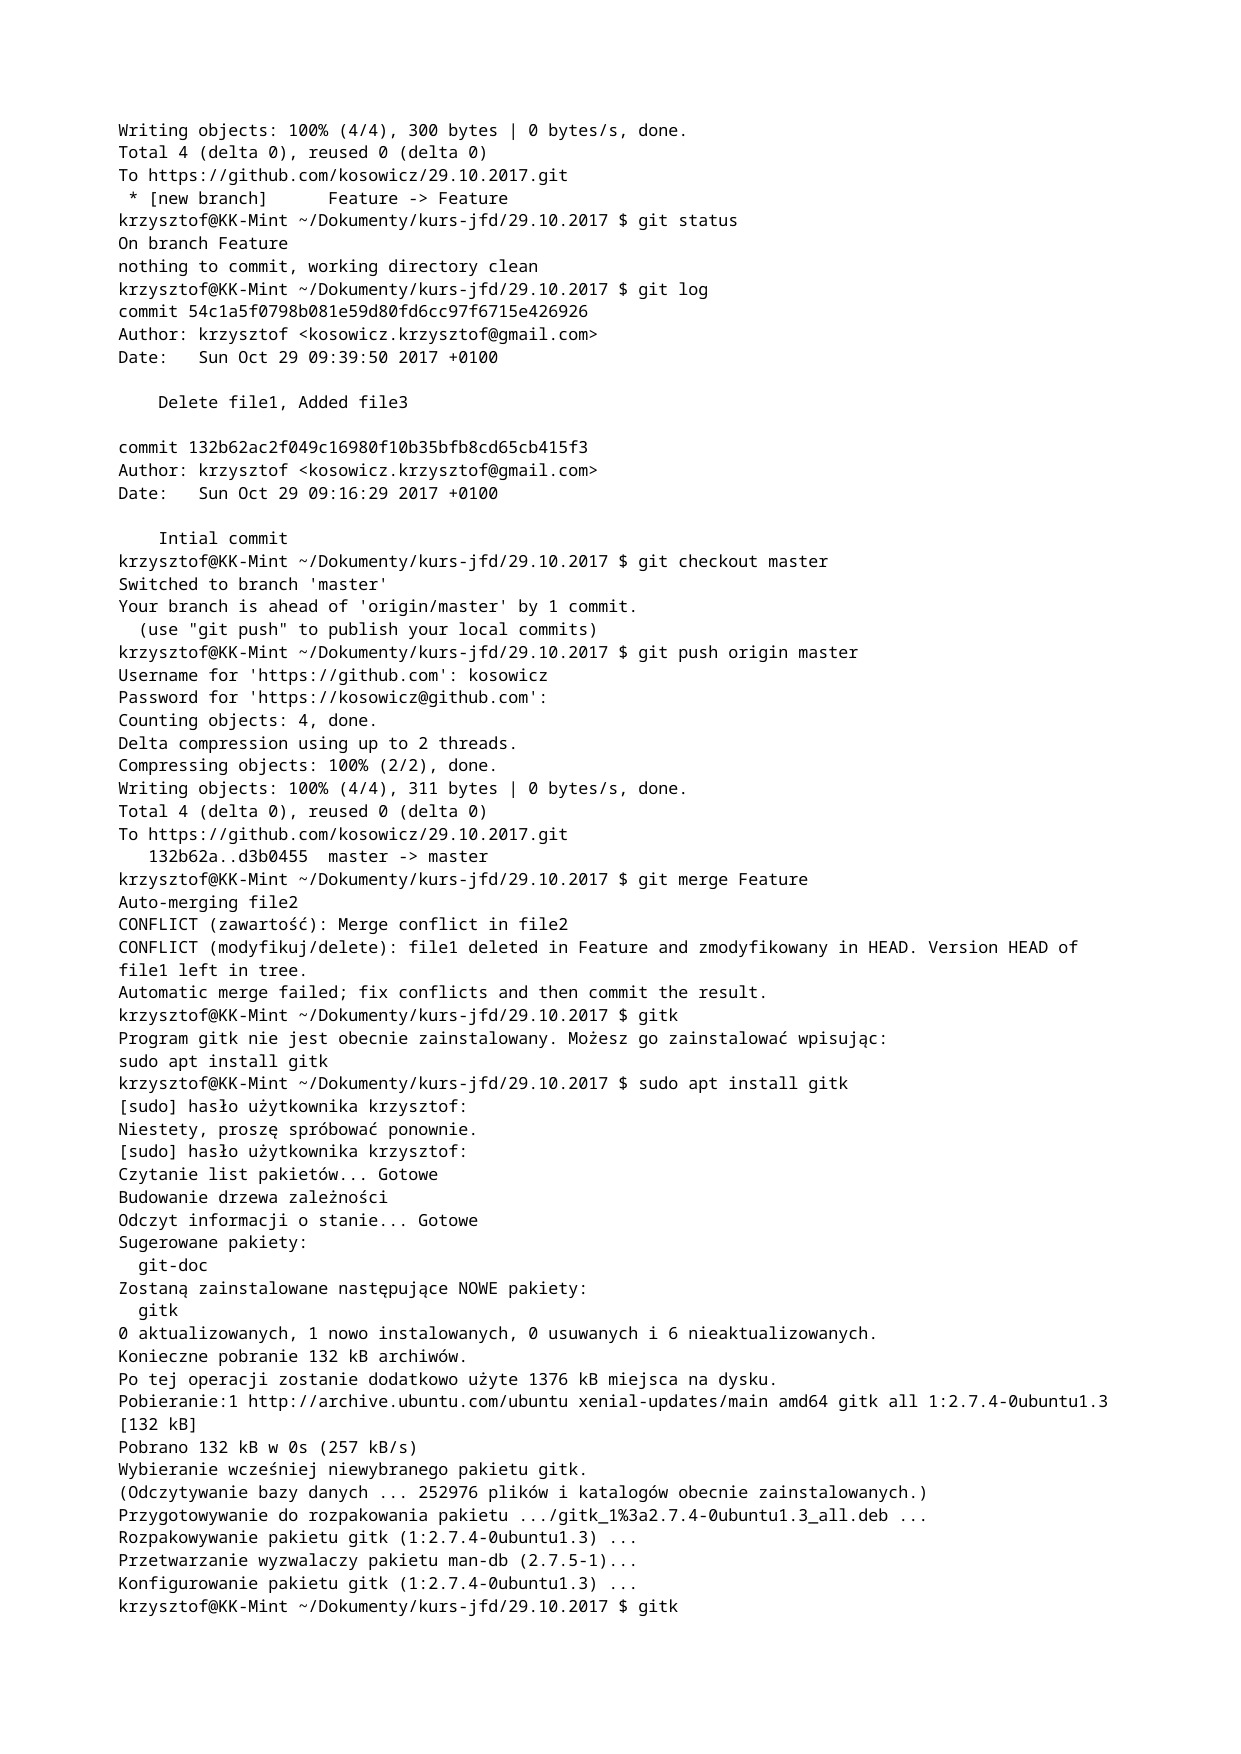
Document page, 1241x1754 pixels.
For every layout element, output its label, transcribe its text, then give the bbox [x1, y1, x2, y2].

text Pobrano 132 kB w 0s (257 kB/s) [118, 1435, 1122, 1458]
text Delta compression using up to 2 threads. [118, 731, 1122, 754]
text [sudo] hasło użytkownika krzysztof: [118, 1140, 1122, 1163]
text Username for 'https://github.com': kosowicz [118, 663, 1122, 686]
text Auto-merging file2 [118, 890, 1122, 913]
text Author: krzysztof <kosowicz.krzysztof@gmail.com> [118, 322, 1122, 345]
text Total 4 (delta 0), reused 0 (delta 0) [118, 799, 1122, 822]
text Total 4 (delta 0), reused 0 (delta 0) [118, 141, 1122, 163]
text nothing to commit, working directory clean [118, 254, 1122, 277]
text Author: krzysztof <kosowicz.krzysztof@gmail.com> [118, 459, 1122, 481]
text Konfigurowanie pakietu gitk (1:2.7.4-0ubuntu1.3) ... [118, 1571, 1122, 1594]
text Niestety, proszę spróbować ponownie. [118, 1117, 1122, 1140]
text Date: Sun Oct 29 09:39:50 2017 +0100 [118, 345, 1122, 368]
text (use "git push" to publish your local commits) [118, 618, 1122, 640]
text krzysztof@KK-Mint ~/Dokumenty/kurs-jfd/29.10.2017 $ sudo apt install gitk [118, 1072, 1122, 1094]
text git-doc [118, 1253, 1122, 1276]
text krzysztof@KK-Mint ~/Dokumenty/kurs-jfd/29.10.2017 $ gitk [118, 1004, 1122, 1026]
text Wybieranie wcześniej niewybranego pakietu gitk. [118, 1458, 1122, 1481]
text * [new branch] Feature -> Feature [118, 186, 1122, 209]
text To https://github.com/kosowicz/29.10.2017.git [118, 163, 1122, 186]
text Switched to branch 'master' [118, 572, 1122, 595]
text krzysztof@KK-Mint ~/Dokumenty/kurs-jfd/29.10.2017 $ git merge Feature [118, 867, 1122, 890]
text Delete file1, Added file3 [118, 391, 1122, 413]
text Pobieranie:1 http://archive.ubuntu.com/ubuntu xenial-updates/main amd64 gitk all 1:2.7.4-0ubuntu1.3 [132 kB] [118, 1390, 1122, 1435]
text krzysztof@KK-Mint ~/Dokumenty/kurs-jfd/29.10.2017 $ git push origin master [118, 640, 1122, 663]
text krzysztof@KK-Mint ~/Dokumenty/kurs-jfd/29.10.2017 $ git checkout master [118, 549, 1122, 572]
text Po tej operacji zostanie dodatkowo użyte 1376 kB miejsca na dysku. [118, 1367, 1122, 1390]
text commit 132b62ac2f049c16980f10b35bfb8cd65cb415f3 [118, 436, 1122, 459]
text Writing objects: 100% (4/4), 311 bytes | 0 bytes/s, done. [118, 777, 1122, 799]
text krzysztof@KK-Mint ~/Dokumenty/kurs-jfd/29.10.2017 $ git log [118, 277, 1122, 300]
text sudo apt install gitk [118, 1049, 1122, 1072]
text Writing objects: 100% (4/4), 300 bytes | 0 bytes/s, done. [118, 118, 1122, 141]
text Password for 'https://kosowicz@github.com': [118, 686, 1122, 708]
text [sudo] hasło użytkownika krzysztof: [118, 1094, 1122, 1117]
text Przygotowywanie do rozpakowania pakietu .../gitk_1%3a2.7.4-0ubuntu1.3_all.deb ... [118, 1503, 1122, 1526]
text To https://github.com/kosowicz/29.10.2017.git [118, 822, 1122, 845]
text Zostaną zainstalowane następujące NOWE pakiety: [118, 1276, 1122, 1299]
text Counting objects: 4, done. [118, 708, 1122, 731]
text 0 aktualizowanych, 1 nowo instalowanych, 0 usuwanych i 6 nieaktualizowanych. [118, 1322, 1122, 1344]
text CONFLICT (modyfikuj/delete): file1 deleted in Feature and zmodyfikowany in HEAD. Version HEAD of file1 left in tree. [118, 936, 1122, 981]
text krzysztof@KK-Mint ~/Dokumenty/kurs-jfd/29.10.2017 $ git status [118, 209, 1122, 232]
text Budowanie drzewa zależności [118, 1185, 1122, 1208]
text Konieczne pobranie 132 kB archiwów. [118, 1344, 1122, 1367]
text Compressing objects: 100% (2/2), done. [118, 754, 1122, 777]
text CONFLICT (zawartość): Merge conflict in file2 [118, 913, 1122, 936]
text Automatic merge failed; fix conflicts and then commit the result. [118, 981, 1122, 1004]
text commit 54c1a5f0798b081e59d80fd6cc97f6715e426926 [118, 300, 1122, 322]
text Czytanie list pakietów... Gotowe [118, 1163, 1122, 1185]
text (Odczytywanie bazy danych ... 252976 plików i katalogów obecnie zainstalowanych.) [118, 1481, 1122, 1503]
text 132b62a..d3b0455 master -> master [118, 845, 1122, 867]
text gitk [118, 1299, 1122, 1322]
text krzysztof@KK-Mint ~/Dokumenty/kurs-jfd/29.10.2017 $ gitk [118, 1594, 1122, 1617]
text Your branch is ahead of 'origin/master' by 1 commit. [118, 595, 1122, 618]
text Sugerowane pakiety: [118, 1231, 1122, 1253]
text Rozpakowywanie pakietu gitk (1:2.7.4-0ubuntu1.3) ... [118, 1526, 1122, 1549]
text On branch Feature [118, 232, 1122, 254]
text Date: Sun Oct 29 09:16:29 2017 +0100 [118, 481, 1122, 504]
text Odczyt informacji o stanie... Gotowe [118, 1208, 1122, 1231]
text Przetwarzanie wyzwalaczy pakietu man-db (2.7.5-1)... [118, 1549, 1122, 1571]
text Program gitk nie jest obecnie zainstalowany. Możesz go zainstalować wpisując: [118, 1026, 1122, 1049]
text Intial commit [118, 527, 1122, 549]
